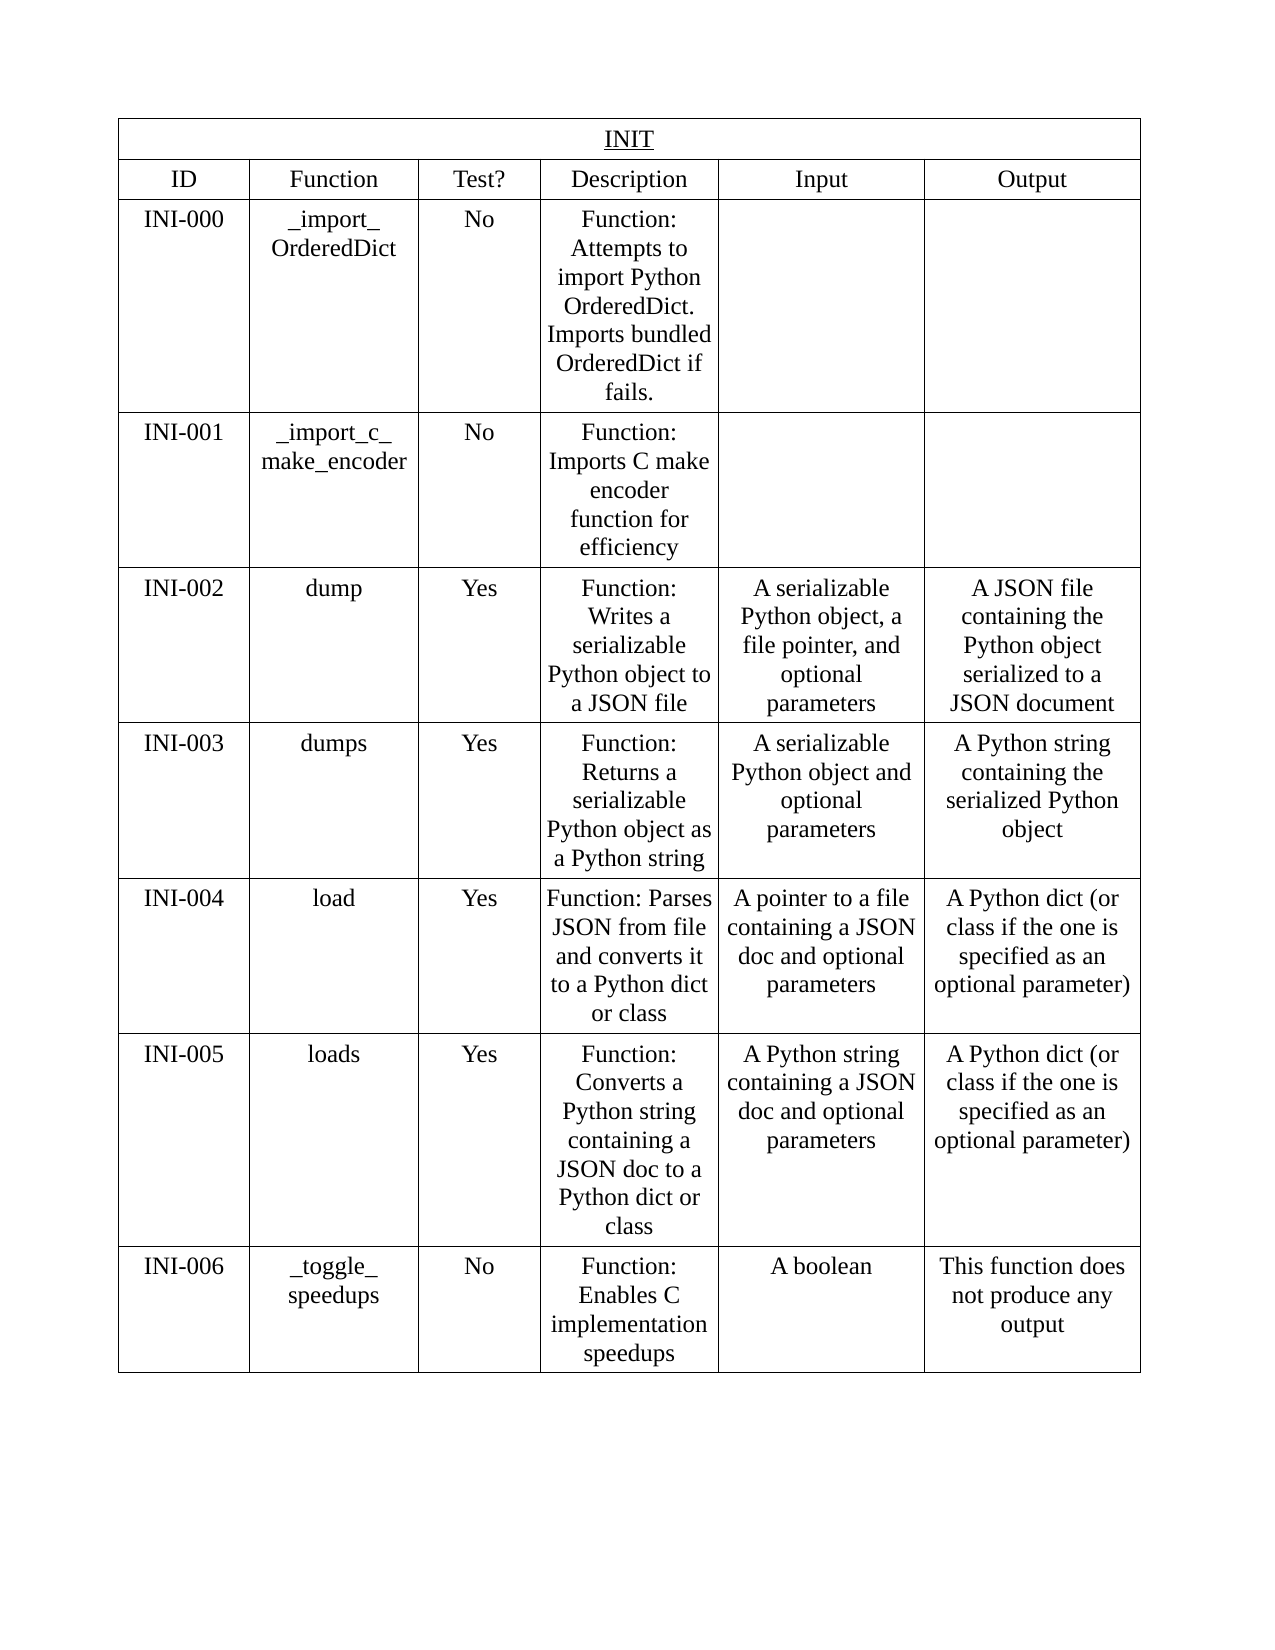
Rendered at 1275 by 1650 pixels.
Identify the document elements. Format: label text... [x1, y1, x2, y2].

table_cell Function: Returns a serializable Python object as a Python string [541, 723, 718, 877]
table_cell load [250, 879, 418, 1033]
table_cell Yes [419, 1034, 540, 1246]
table_cell INI-000 [119, 200, 249, 412]
table_cell [719, 200, 924, 412]
table_cell Yes [419, 568, 540, 722]
table_cell INI-002 [119, 568, 249, 722]
table_cell A Python dict (or class if the one is specified as an optional parameter) [925, 1034, 1140, 1246]
table_cell Function: Imports C make encoder function for efficiency [541, 413, 718, 567]
table_cell [719, 413, 924, 567]
table_cell _toggle_ speedups [250, 1247, 418, 1372]
table_cell No [419, 1247, 540, 1372]
table_cell INI-004 [119, 879, 249, 1033]
table_cell INI-005 [119, 1034, 249, 1246]
table_cell Function: Parses JSON from file and converts it to a Python dict or class [541, 879, 718, 1033]
table_cell Function: Writes a serializable Python object to a JSON file [541, 568, 718, 722]
table_cell Test? [419, 160, 540, 199]
table_cell Function: Enables C implementation speedups [541, 1247, 718, 1372]
table_cell Description [541, 160, 718, 199]
table_cell A serializable Python object and optional parameters [719, 723, 924, 877]
table_cell A Python string containing the serialized Python object [925, 723, 1140, 877]
table_cell INI-006 [119, 1247, 249, 1372]
table_cell Yes [419, 879, 540, 1033]
table_cell Function [250, 160, 418, 199]
table_cell ID [119, 160, 249, 199]
table_cell INI-001 [119, 413, 249, 567]
table_cell INI-003 [119, 723, 249, 877]
table_cell A Python dict (or class if the one is specified as an optional parameter) [925, 879, 1140, 1033]
table_cell This function does not produce any output [925, 1247, 1140, 1372]
table_cell [925, 413, 1140, 567]
table_cell _import_ OrderedDict [250, 200, 418, 412]
table_cell A pointer to a file containing a JSON doc and optional parameters [719, 879, 924, 1033]
table_cell Input [719, 160, 924, 199]
table_cell A Python string containing a JSON doc and optional parameters [719, 1034, 924, 1246]
table_cell _import_c_ make_encoder [250, 413, 418, 567]
table_cell Function: Attempts to import Python OrderedDict. Imports bundled OrderedDict if fails. [541, 200, 718, 412]
table_cell dump [250, 568, 418, 722]
table_cell A serializable Python object, a file pointer, and optional parameters [719, 568, 924, 722]
table_cell Yes [419, 723, 540, 877]
table_cell Output [925, 160, 1140, 199]
table_cell dumps [250, 723, 418, 877]
table_cell A JSON file containing the Python object serialized to a JSON document [925, 568, 1140, 722]
table_cell No [419, 200, 540, 412]
table_cell No [419, 413, 540, 567]
table_cell loads [250, 1034, 418, 1246]
table_cell A boolean [719, 1247, 924, 1372]
table_cell Function: Converts a Python string containing a JSON doc to a Python dict or class [541, 1034, 718, 1246]
table_cell [925, 200, 1140, 412]
table_header INIT [119, 119, 1140, 158]
